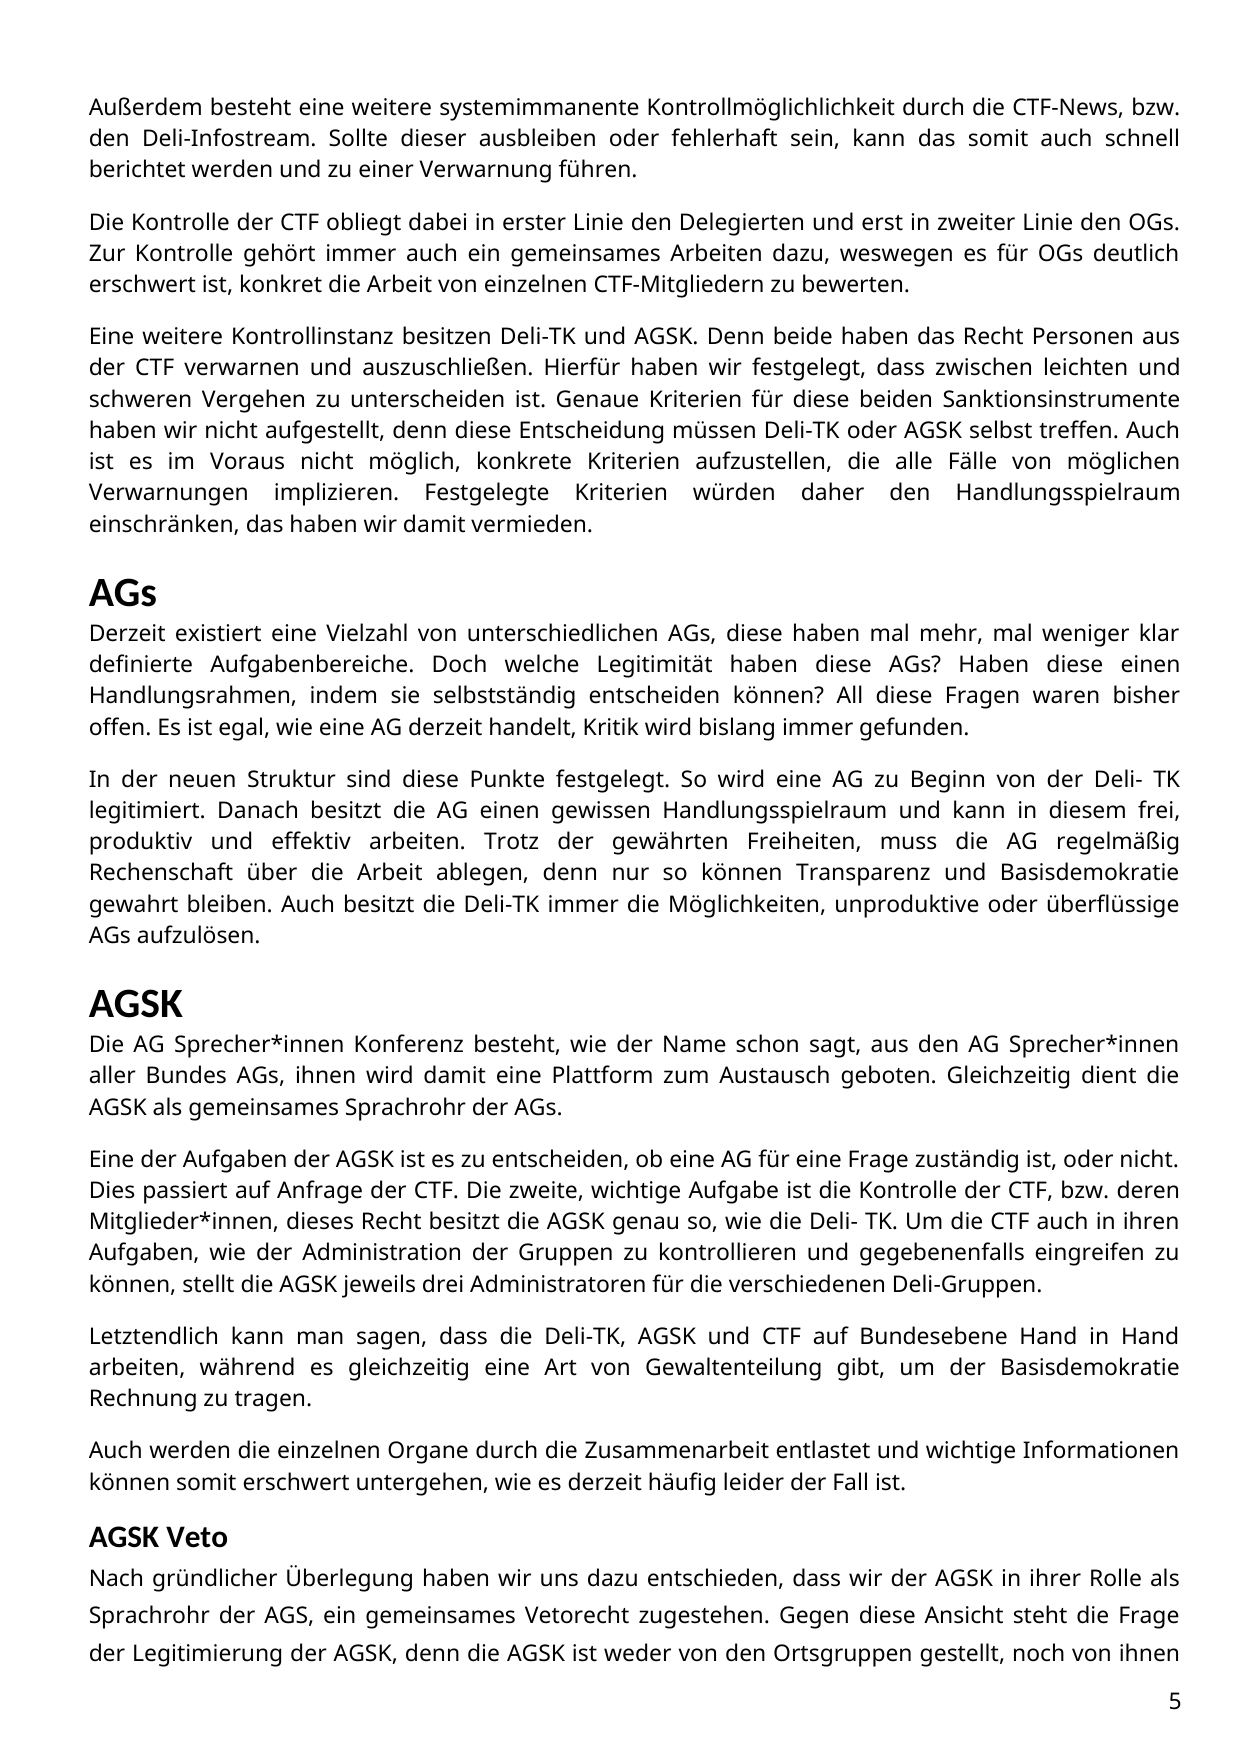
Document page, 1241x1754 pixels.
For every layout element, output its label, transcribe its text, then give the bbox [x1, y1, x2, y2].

text Letztendlich kann man sagen, dass die Deli-TK, AGSK und CTF auf Bundesebene Hand in Hand arbeiten, während es gleichzeitig eine Art von Gewaltenteilung gibt, um der Basisdemokratie Rechnung zu tragen. [88, 1320, 1181, 1413]
text Die AG Sprecher*innen Konferenz besteht, wie der Name schon sagt, aus den AG Sprecher*innen aller Bundes AGs, ihnen wird damit eine Plattform zum Austausch geboten. Gleichzeitig dient die AGSK als gemeinsames Sprachrohr der AGs. [88, 1028, 1181, 1122]
text Nach gründlicher Überlegung haben wir uns dazu entschieden, dass wir der AGSK in ihrer Rolle als Sprachrohr der AGS, ein gemeinsames Vetorecht zugestehen. Gegen diese Ansicht steht die Frage der Legitimierung der AGSK, denn die AGSK ist weder von den Ortsgruppen gestellt, noch von ihnen [88, 1562, 1181, 1668]
text Die Kontrolle der CTF obliegt dabei in erster Linie den Delegierten und erst in zweiter Linie den OGs. Zur Kontrolle gehört immer auch ein gemeinsames Arbeiten dazu, weswegen es für OGs deutlich erschwert ist, konkret die Arbeit von einzelnen CTF-Mitgliedern zu bewerten. [88, 206, 1181, 299]
text Eine der Aufgaben der AGSK ist es zu entscheiden, ob eine AG für eine Frage zuständig ist, oder nicht. Dies passiert auf Anfrage der CTF. Die zweite, wichtige Aufgabe ist die Kontrolle der CTF, bzw. deren Mitglieder*innen, dieses Recht besitzt die AGSK genau so, wie die Deli- TK. Um die CTF auch in ihren Aufgaben, wie der Administration der Gruppen zu kontrollieren und gegebenenfalls eingreifen zu können, stellt die AGSK jeweils drei Administratoren für die verschiedenen Deli-Gruppen. [88, 1143, 1181, 1299]
subtitle AGs [88, 566, 1181, 617]
text Außerdem besteht eine weitere systemimmanente Kontrollmöglichlichkeit durch die CTF-News, bzw. den Deli-Infostream. Sollte dieser ausbleiben oder fehlerhaft sein, kann das somit auch schnell berichtet werden und zu einer Verwarnung führen. [88, 91, 1181, 185]
subtitle AGSK [88, 977, 1181, 1028]
text Eine weitere Kontrollinstanz besitzen Deli-TK und AGSK. Denn beide haben das Recht Personen aus der CTF verwarnen und auszuschließen. Hierfür haben wir festgelegt, dass zwischen leichten und schweren Vergehen zu unterscheiden ist. Genaue Kriterien für diese beiden Sanktionsinstrumente haben wir nicht aufgestellt, denn diese Entscheidung müssen Deli-TK oder AGSK selbst treffen. Auch ist es im Voraus nicht möglich, konkrete Kriterien aufzustellen, die alle Fälle von möglichen Verwarnungen implizieren. Festgelegte Kriterien würden daher den Handlungsspielraum einschränken, das haben wir damit vermieden. [88, 320, 1181, 539]
text In der neuen Struktur sind diese Punkte festgelegt. So wird eine AG zu Beginn von der Deli- TK legitimiert. Danach besitzt die AG einen gewissen Handlungsspielraum und kann in diesem frei, produktiv und effektiv arbeiten. Trotz der gewährten Freiheiten, muss die AG regelmäßig Rechenschaft über die Arbeit ablegen, denn nur so können Transparenz und Basisdemokratie gewahrt bleiben. Auch besitzt die Deli-TK immer die Möglichkeiten, unproduktive oder überflüssige AGs aufzulösen. [88, 763, 1181, 950]
text Derzeit existiert eine Vielzahl von unterschiedlichen AGs, diese haben mal mehr, mal weniger klar definierte Aufgabenbereiche. Doch welche Legitimität haben diese AGs? Haben diese einen Handlungsrahmen, indem sie selbstständig entscheiden können? All diese Fragen waren bisher offen. Es ist egal, wie eine AG derzeit handelt, Kritik wird bislang immer gefunden. [88, 617, 1181, 742]
text Auch werden die einzelnen Organe durch die Zusammenarbeit entlastet und wichtige Informationen können somit erschwert untergehen, wie es derzeit häufig leider der Fall ist. [88, 1434, 1181, 1497]
subtitle AGSK Veto [88, 1518, 1181, 1556]
